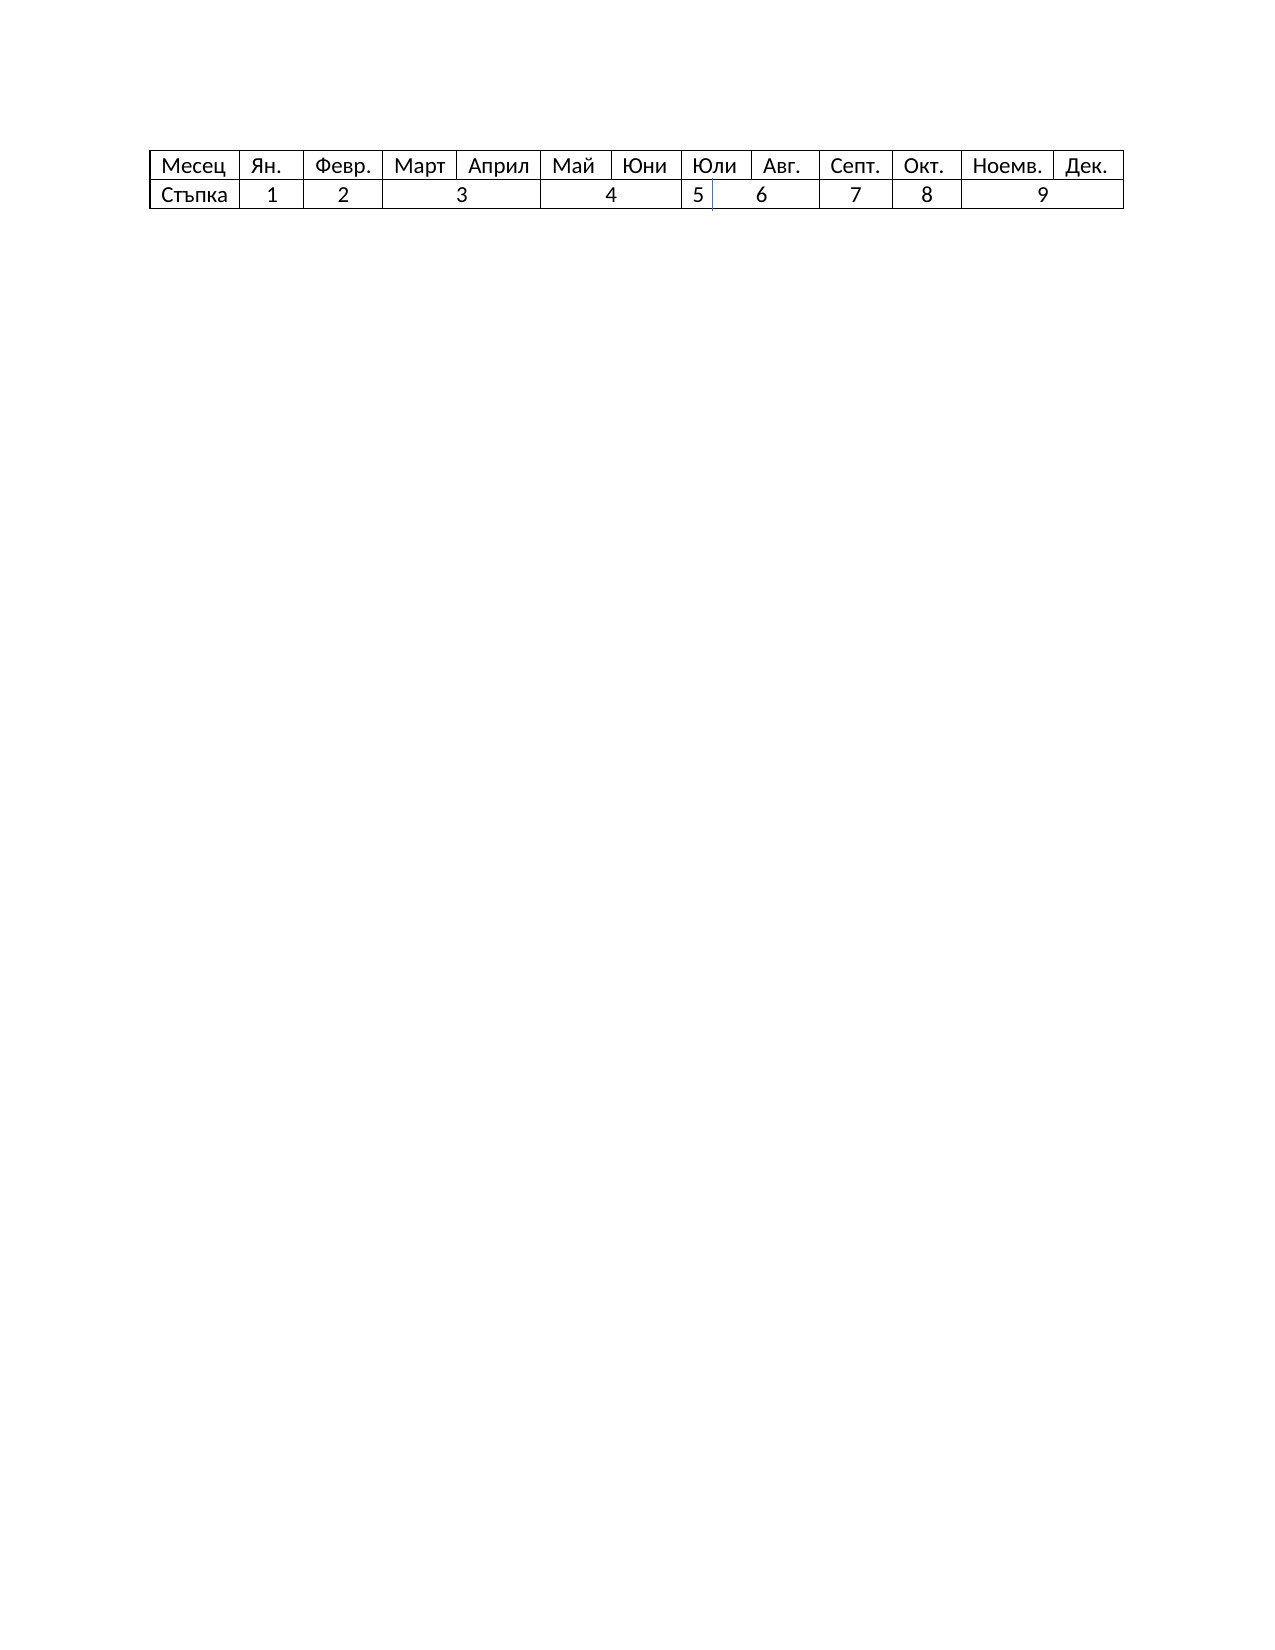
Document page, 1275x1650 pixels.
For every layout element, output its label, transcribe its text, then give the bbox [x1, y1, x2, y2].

table_header Дек. [1054, 151, 1123, 179]
table_cell 5 [682, 180, 712, 208]
table_cell Стъпка [151, 180, 239, 208]
table_cell 8 [893, 180, 961, 208]
table_header Май [541, 151, 611, 179]
table_header Авг. [752, 151, 819, 179]
table_header Ноемв. [962, 151, 1053, 179]
table_header Март [383, 151, 456, 179]
table_header Ян. [240, 151, 303, 179]
table_cell 1 [240, 180, 303, 208]
table_header Февр. [304, 151, 382, 179]
table_header Окт. [893, 151, 961, 179]
table_cell 2 [304, 180, 382, 208]
table_cell 7 [820, 180, 892, 208]
table_header Юли [682, 151, 751, 179]
table_header Април [457, 151, 540, 179]
table_header Месец [151, 151, 239, 179]
table_cell 3 [383, 180, 540, 208]
table_header Юни [612, 151, 681, 179]
table_header Септ. [820, 151, 892, 179]
table_cell 6 [713, 180, 819, 208]
table_cell 4 [541, 180, 681, 208]
table_cell 9 [962, 180, 1123, 208]
